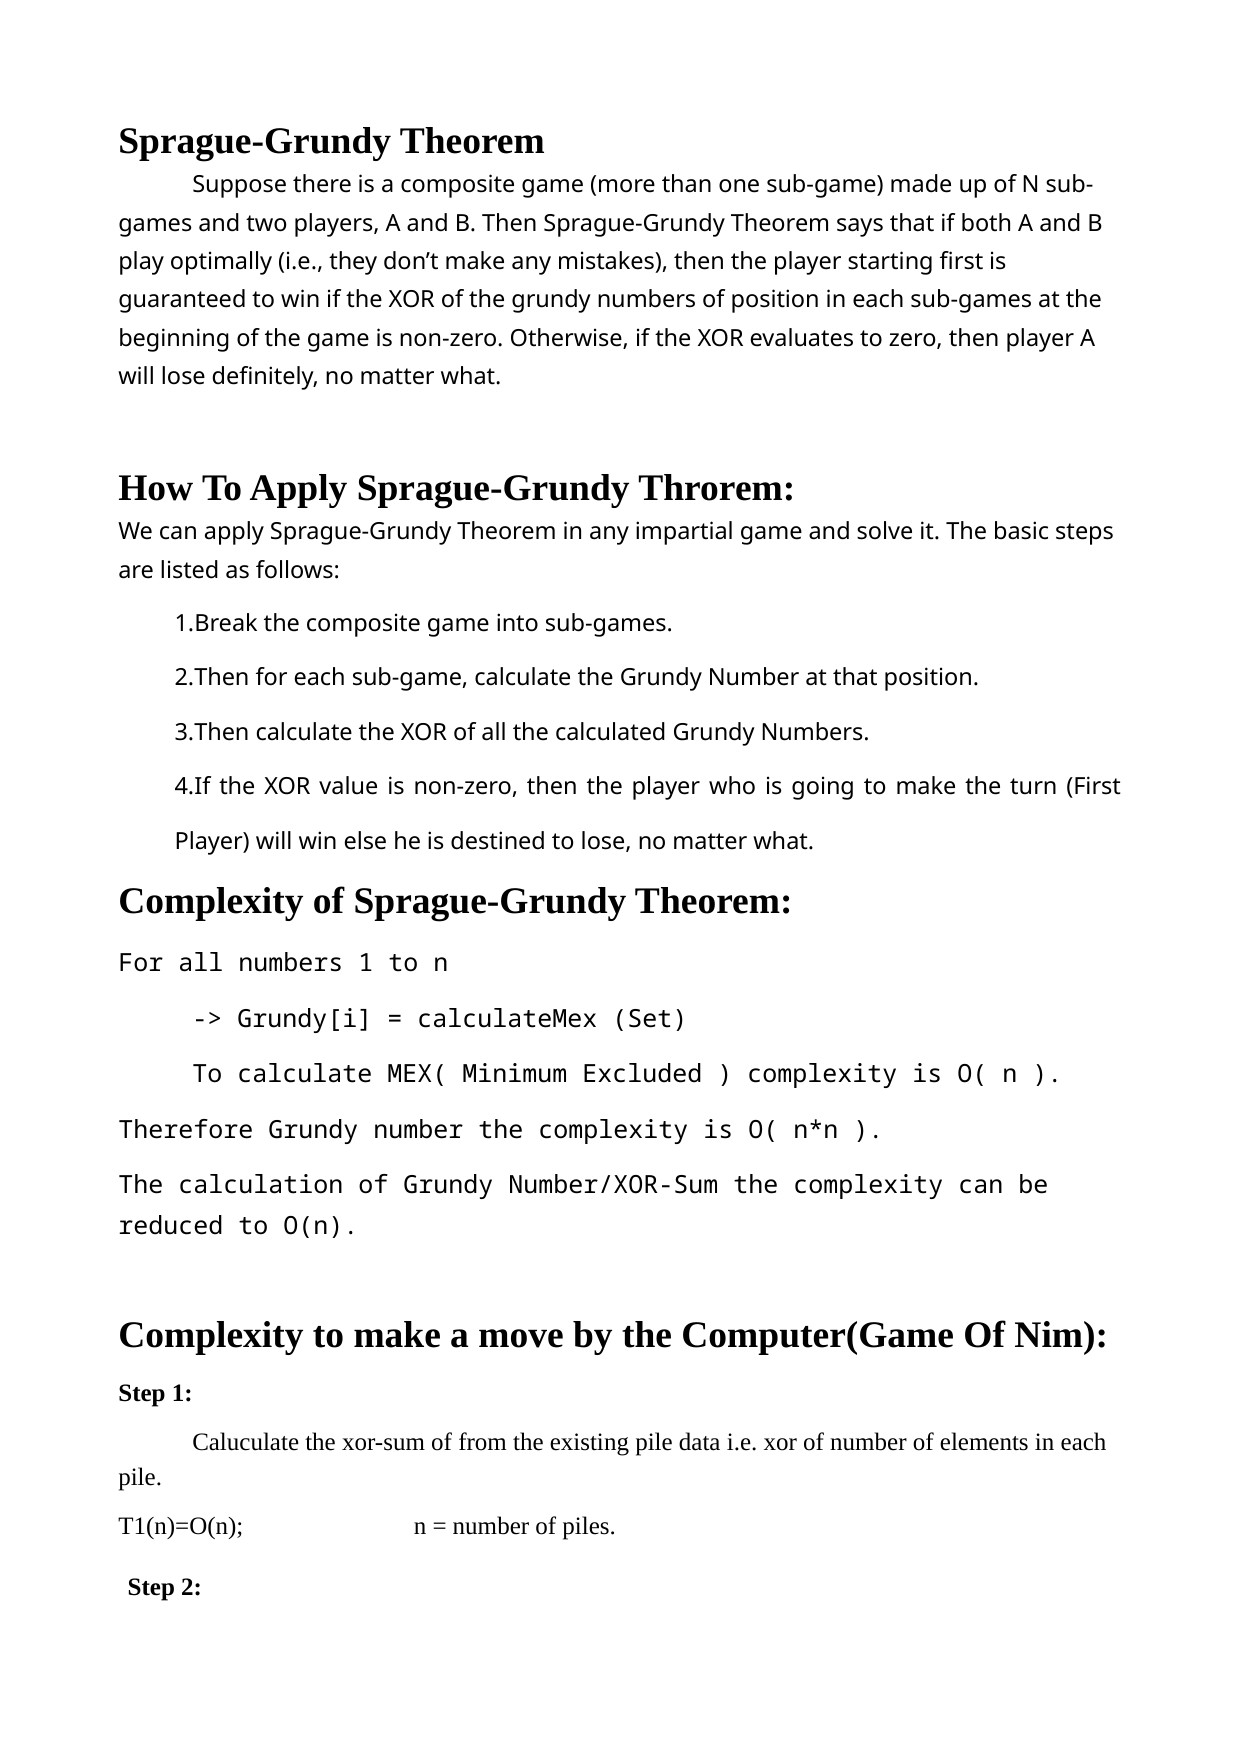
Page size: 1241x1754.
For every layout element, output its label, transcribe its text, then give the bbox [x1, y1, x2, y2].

list Then for each sub-game, calculate the Grundy Number at that position. [174, 660, 1122, 692]
list Then calculate the XOR of all the calculated Grundy Numbers. [174, 715, 1122, 747]
text Step 1: [118, 1378, 1122, 1407]
text Complexity to make a move by the Computer(Game Of Nim): [118, 1312, 1122, 1355]
text To calculate MEX( Minimum Excluded ) complexity is O( n ). [118, 1056, 1122, 1090]
text For all numbers 1 to n [118, 945, 1122, 979]
list If the XOR value is non-zero, then the player who is going to make the turn (First Player) will win else he is destined to lose, no matter what. [174, 769, 1122, 856]
list Break the composite game into sub-games. [174, 606, 1122, 638]
text Caluculate the xor-sum of from the existing pile data i.e. xor of number of elements in each pile. [118, 1427, 1122, 1491]
text T1(n)=O(n); n = number of piles. [118, 1511, 1122, 1539]
text Complexity of Sprague-Grundy Theorem: [118, 879, 1122, 922]
text Step 2: [118, 1560, 1122, 1603]
text -> Grundy[i] = calculateMex (Set) [118, 1000, 1122, 1034]
text The calculation of Grundy Number/XOR-Sum the complexity can be reduced to O(n). [118, 1167, 1122, 1242]
text Therefore Grundy number the complexity is O( n*n ). [118, 1111, 1122, 1145]
text How To Apply Sprague-Grundy Throrem: We can apply Sprague-Grundy Theorem in any impartial game and solve it. The basic steps are listed as follows: [118, 465, 1122, 585]
text Sprague-Grundy Theorem Suppose there is a composite game (more than one sub-game) made up of N sub-games and two players, A and B. Then Sprague-Grundy Theorem says that if both A and B play optimally (i.e., they don’t make any mistakes), then the player starting first is guaranteed to win if the XOR of the grundy numbers of position in each sub-games at the beginning of the game is non-zero. Otherwise, if the XOR evaluates to zero, then player A will lose definitely, no matter what. [118, 118, 1122, 391]
